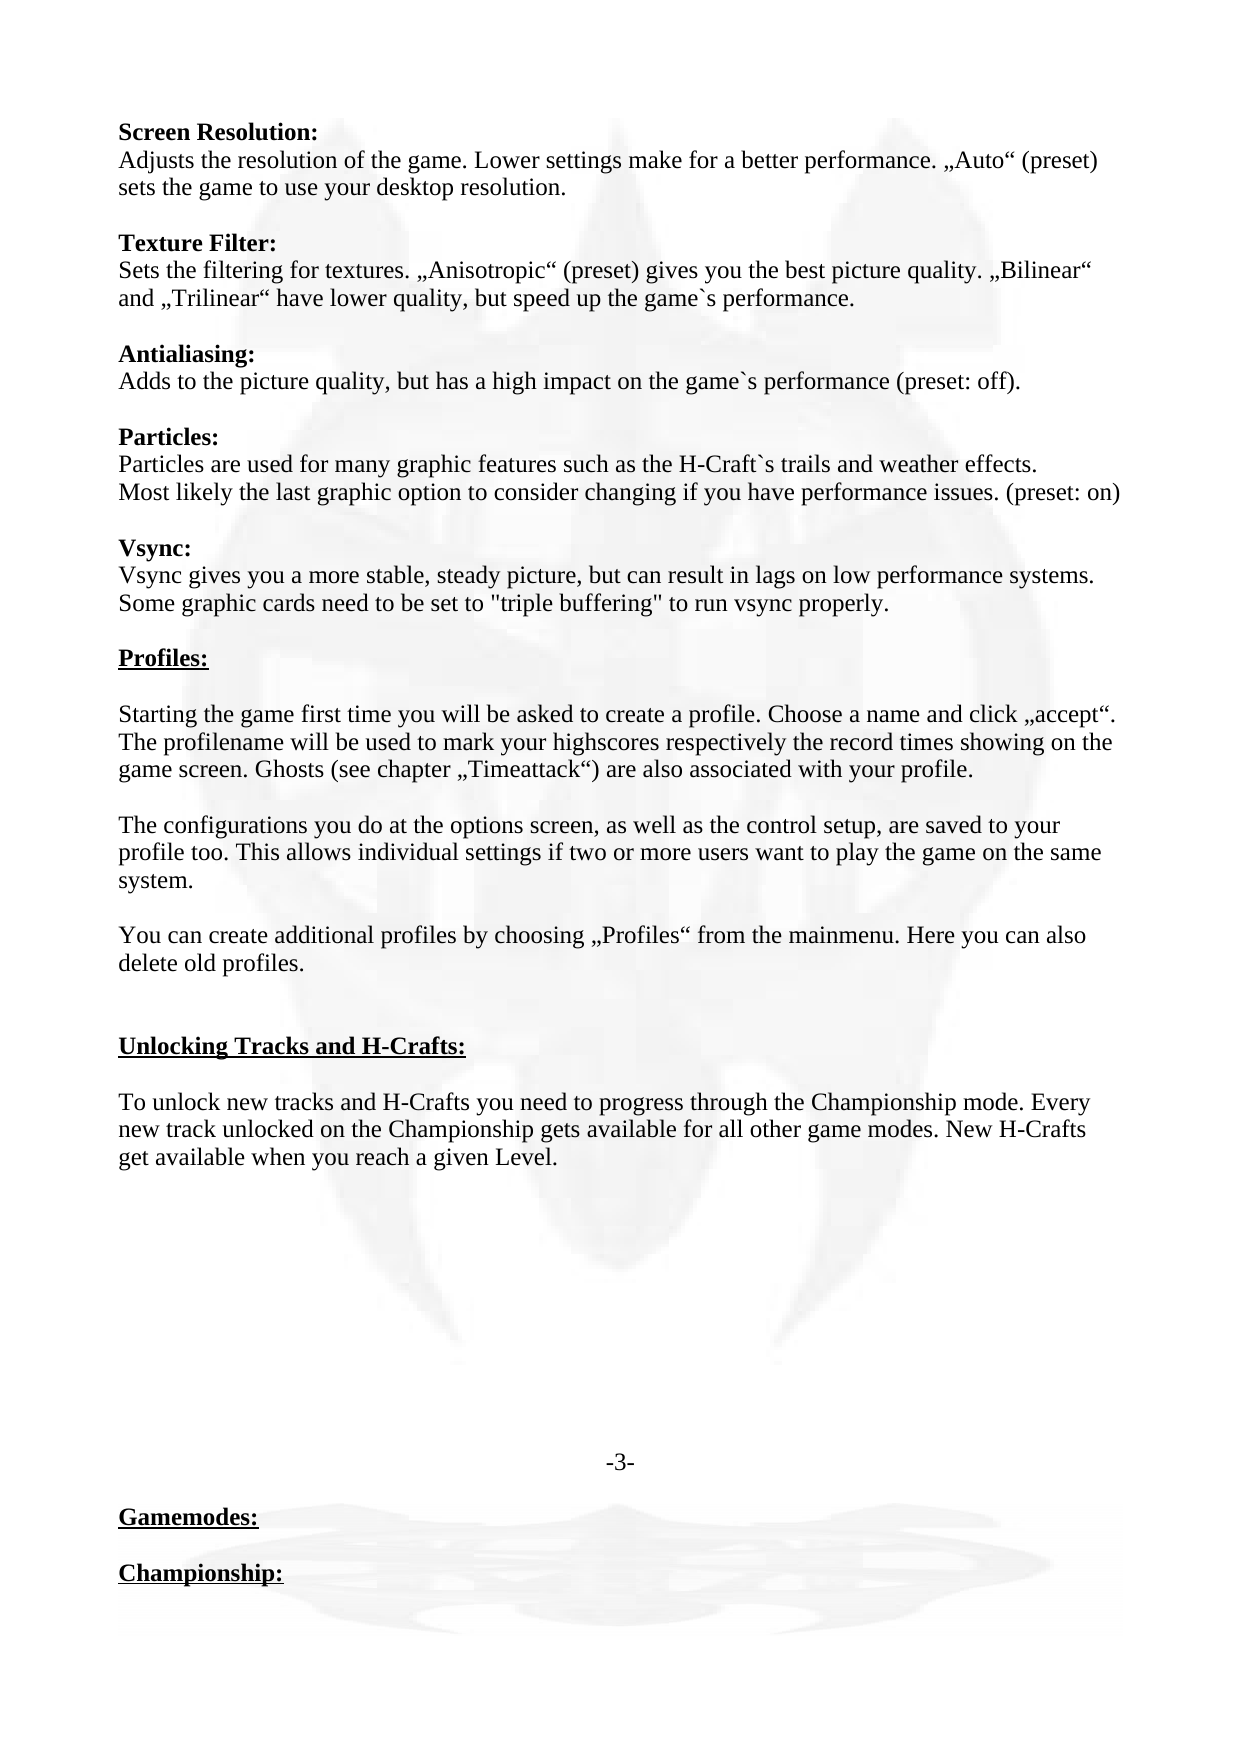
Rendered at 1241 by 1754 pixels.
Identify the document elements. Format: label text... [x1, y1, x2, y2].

text Vsync gives you a more stable, steady picture, but can result in lags on low performance systems. Some graphic cards need to be set to "triple buffering" to run vsync properly. [118, 561, 1122, 617]
text The profilename will be used to mark your highscores respectively the record times showing on the game screen. Ghosts (see chapter „Timeattack“) are also associated with your profile. [118, 728, 1122, 783]
text Gamemodes: [118, 1503, 1122, 1531]
text Sets the filtering for textures. „Anisotropic“ (preset) gives you the best picture quality. „Bilinear“ and „Trilinear“ have lower quality, but speed up the game`s performance. [118, 257, 1122, 312]
text Championship: [118, 1559, 1122, 1587]
text Texture Filter: [118, 229, 1122, 257]
text Antialiasing: [118, 340, 1122, 367]
text Most likely the last graphic option to consider changing if you have performance issues. (preset: on) [118, 478, 1122, 506]
text Profiles: [118, 644, 1122, 672]
text To unlock new tracks and H-Crafts you need to progress through the Championship mode. Every new track unlocked on the Championship gets available for all other game modes. New H-Crafts get available when you reach a given Level. [118, 1088, 1122, 1171]
text Unlocking Tracks and H-Crafts: [118, 1032, 1122, 1060]
text Starting the game first time you will be asked to create a profile. Choose a name and click „accept“. [118, 700, 1122, 728]
text Vsync: [118, 534, 1122, 561]
text Particles: [118, 423, 1122, 451]
picture [118, 118, 1123, 1365]
text The configurations you do at the options screen, as well as the control setup, are saved to your profile too. This allows individual settings if two or more users want to play the game on the same system. [118, 811, 1122, 894]
text Adds to the picture quality, but has a high impact on the game`s performance (preset: off). [118, 367, 1122, 395]
picture [118, 1503, 1123, 1636]
text Particles are used for many graphic features such as the H-Craft`s trails and weather effects. [118, 451, 1122, 478]
text Adjusts the resolution of the game. Lower settings make for a better performance. „Auto“ (preset) sets the game to use your desktop resolution. [118, 146, 1122, 201]
text Screen Resolution: [118, 118, 1122, 146]
text -3- [118, 1448, 1122, 1476]
text You can create additional profiles by choosing „Profiles“ from the mainmenu. Here you can also delete old profiles. [118, 922, 1122, 977]
